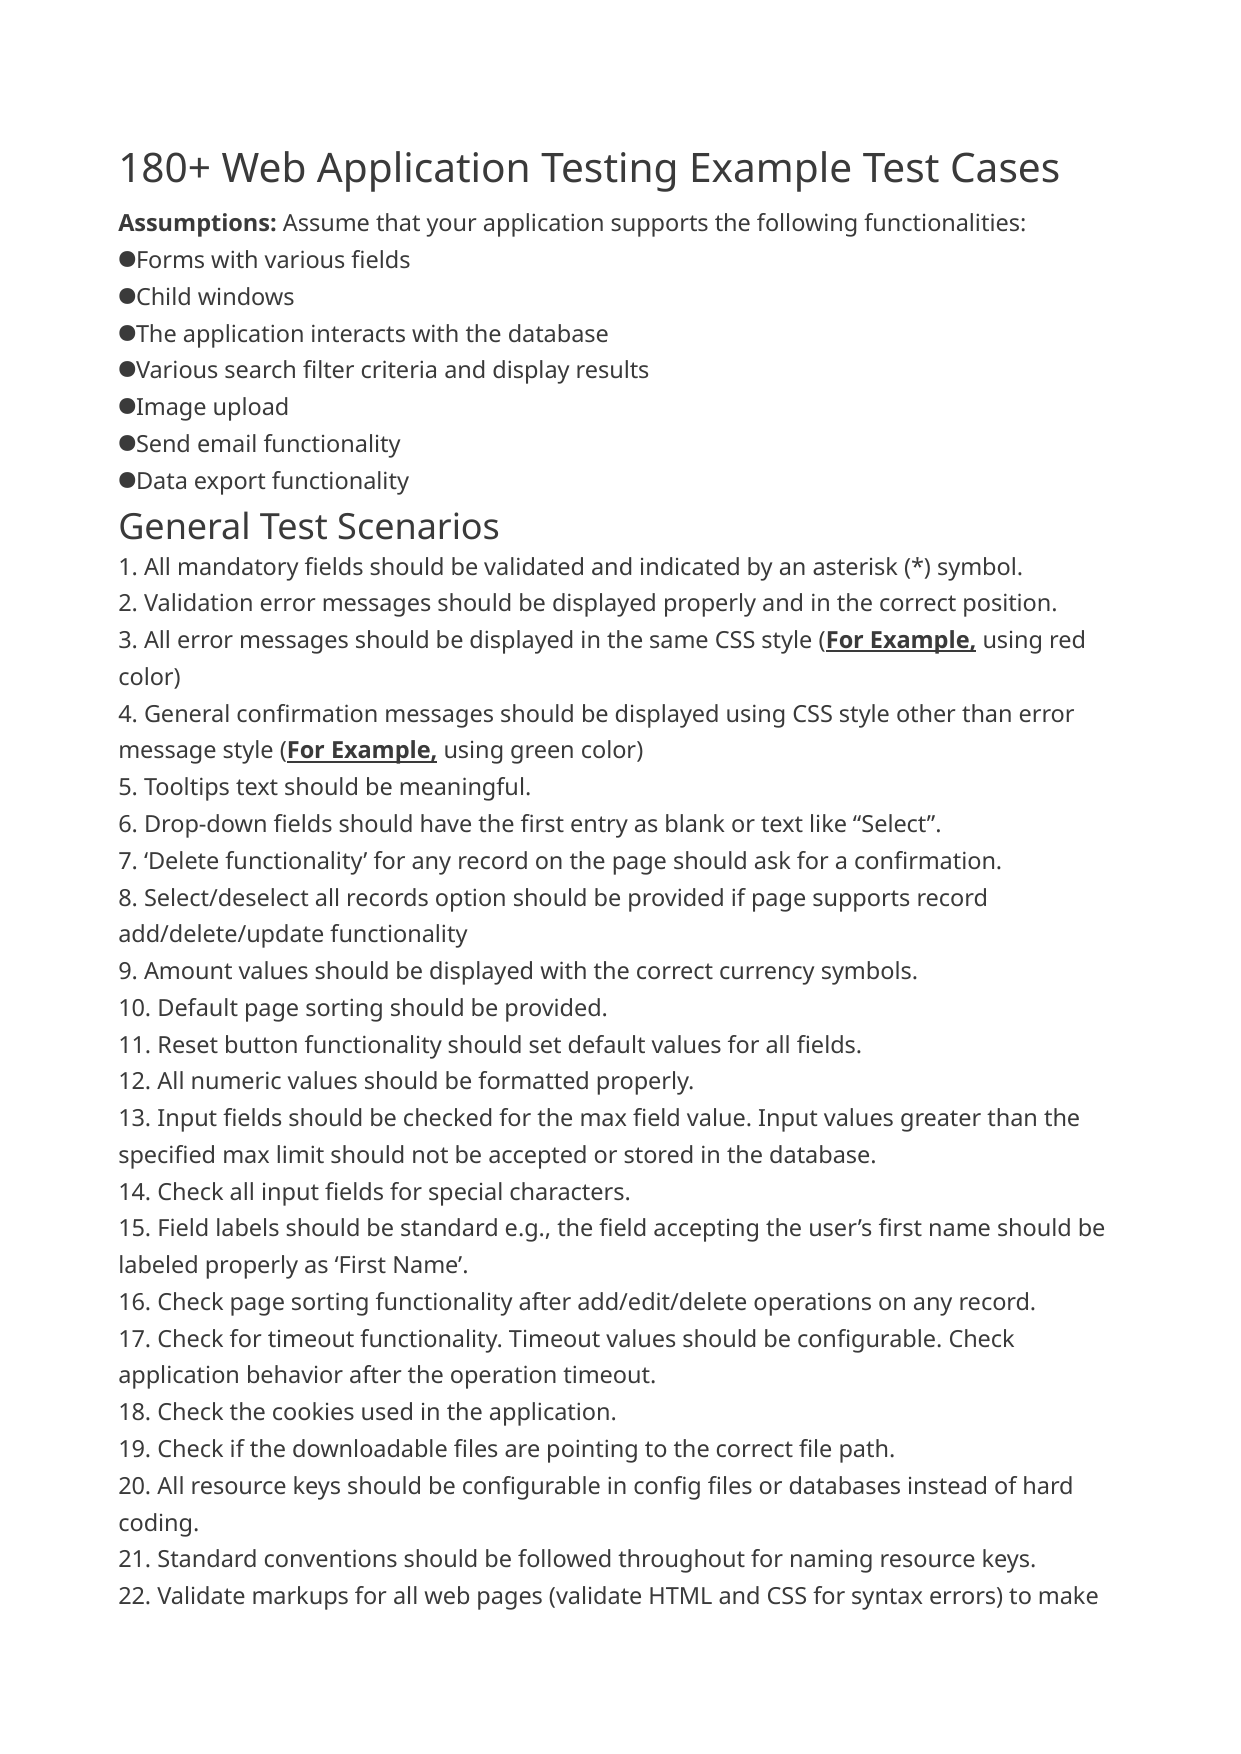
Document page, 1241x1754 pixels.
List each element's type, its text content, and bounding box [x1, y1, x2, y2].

list Child windows [118, 280, 1122, 312]
list Data export functionality [118, 464, 1122, 496]
text Assumptions: Assume that your application supports the following functionalities: [118, 207, 1122, 239]
subtitle General Test Scenarios [118, 501, 1122, 550]
list Send email functionality [118, 427, 1122, 459]
text 1. All mandatory fields should be validated and indicated by an asterisk (*) symbol. 2. Validation error messages should be displayed properly and in the correct position. 3. All error messages should be displayed in the same CSS style (For Example, using red color) 4. General confirmation messages should be displayed using CSS style other than error message style (For Example, using green color) 5. Tooltips text should be meaningful. 6. Drop-down fields should have the first entry as blank or text like “Select”. 7. ‘Delete functionality’ for any record on the page should ask for a confirmation. 8. Select/deselect all records option should be provided if page supports record add/delete/update functionality 9. Amount values should be displayed with the correct currency symbols. 10. Default page sorting should be provided. 11. Reset button functionality should set default values for all fields. 12. All numeric values should be formatted properly. 13. Input fields should be checked for the max field value. Input values greater than the specified max limit should not be accepted or stored in the database. 14. Check all input fields for special characters. 15. Field labels should be standard e.g., the field accepting the user’s first name should be labeled properly as ‘First Name’. 16. Check page sorting functionality after add/edit/delete operations on any record. 17. Check for timeout functionality. Timeout values should be configurable. Check application behavior after the operation timeout. 18. Check the cookies used in the application. 19. Check if the downloadable files are pointing to the correct file path. 20. All resource keys should be configurable in config files or databases instead of hard coding. 21. Standard conventions should be followed throughout for naming resource keys. 22. Validate markups for all web pages (validate HTML and CSS for syntax errors) to make [118, 550, 1122, 1611]
list Forms with various fields [118, 243, 1122, 276]
list The application interacts with the database [118, 317, 1122, 349]
list Image upload [118, 391, 1122, 423]
list Various search filter criteria and display results [118, 354, 1122, 386]
subtitle 180+ Web Application Testing Example Test Cases [118, 139, 1122, 194]
